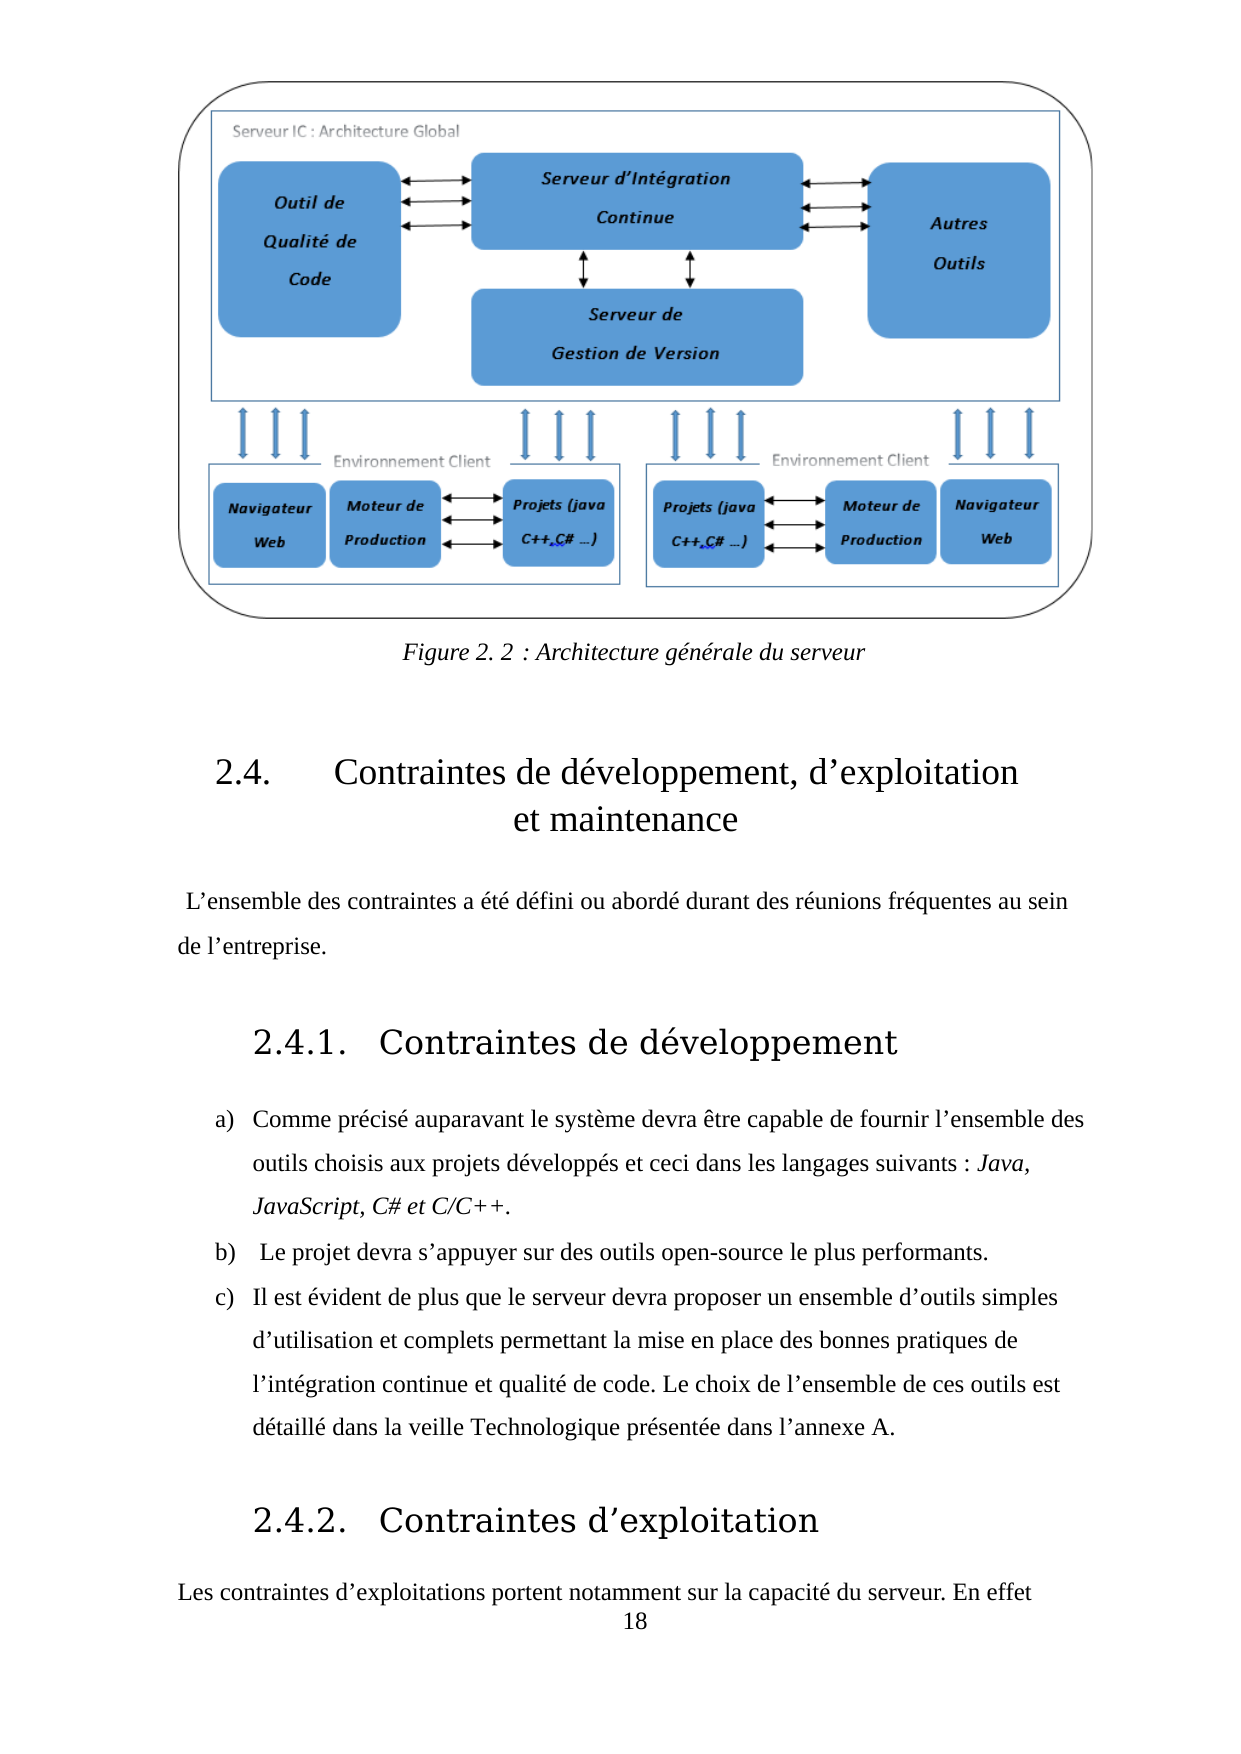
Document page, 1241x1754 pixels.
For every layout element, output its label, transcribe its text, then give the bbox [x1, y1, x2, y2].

text L’ensemble des contraintes a été défini ou abordé durant des réunions fréquentes au sein de l’entreprise. [177, 878, 1092, 960]
list Contraintes de développement, d’exploitation [215, 749, 1092, 793]
text Les contraintes d’exploitations portent notamment sur la capacité du serveur. En effet [177, 1577, 1092, 1606]
list Le projet devra s’appuyer sur des outils open-source le plus performants. [215, 1234, 1092, 1266]
list Comme précisé auparavant le système devra être capable de fournir l’ensemble des outils choisis aux projets développés et ceci dans les langages suivants : Java, JavaScript, C# et C/C++. [215, 1104, 1092, 1219]
text Figure 2. 2 : Architecture générale du serveur [177, 637, 1092, 666]
subtitle et maintenance [260, 797, 1092, 840]
list Il est évident de plus que le serveur devra proposer un ensemble d’outils simples d’utilisation et complets permettant la mise en place des bonnes pratiques de l’intégration continue et qualité de code. Le choix de l’ensemble de ces outils est détaillé dans la veille Technologique présentée dans l’annexe A. [215, 1282, 1092, 1441]
list Contraintes de développement [252, 1021, 1092, 1061]
list Contraintes d’exploitation [252, 1499, 1092, 1539]
